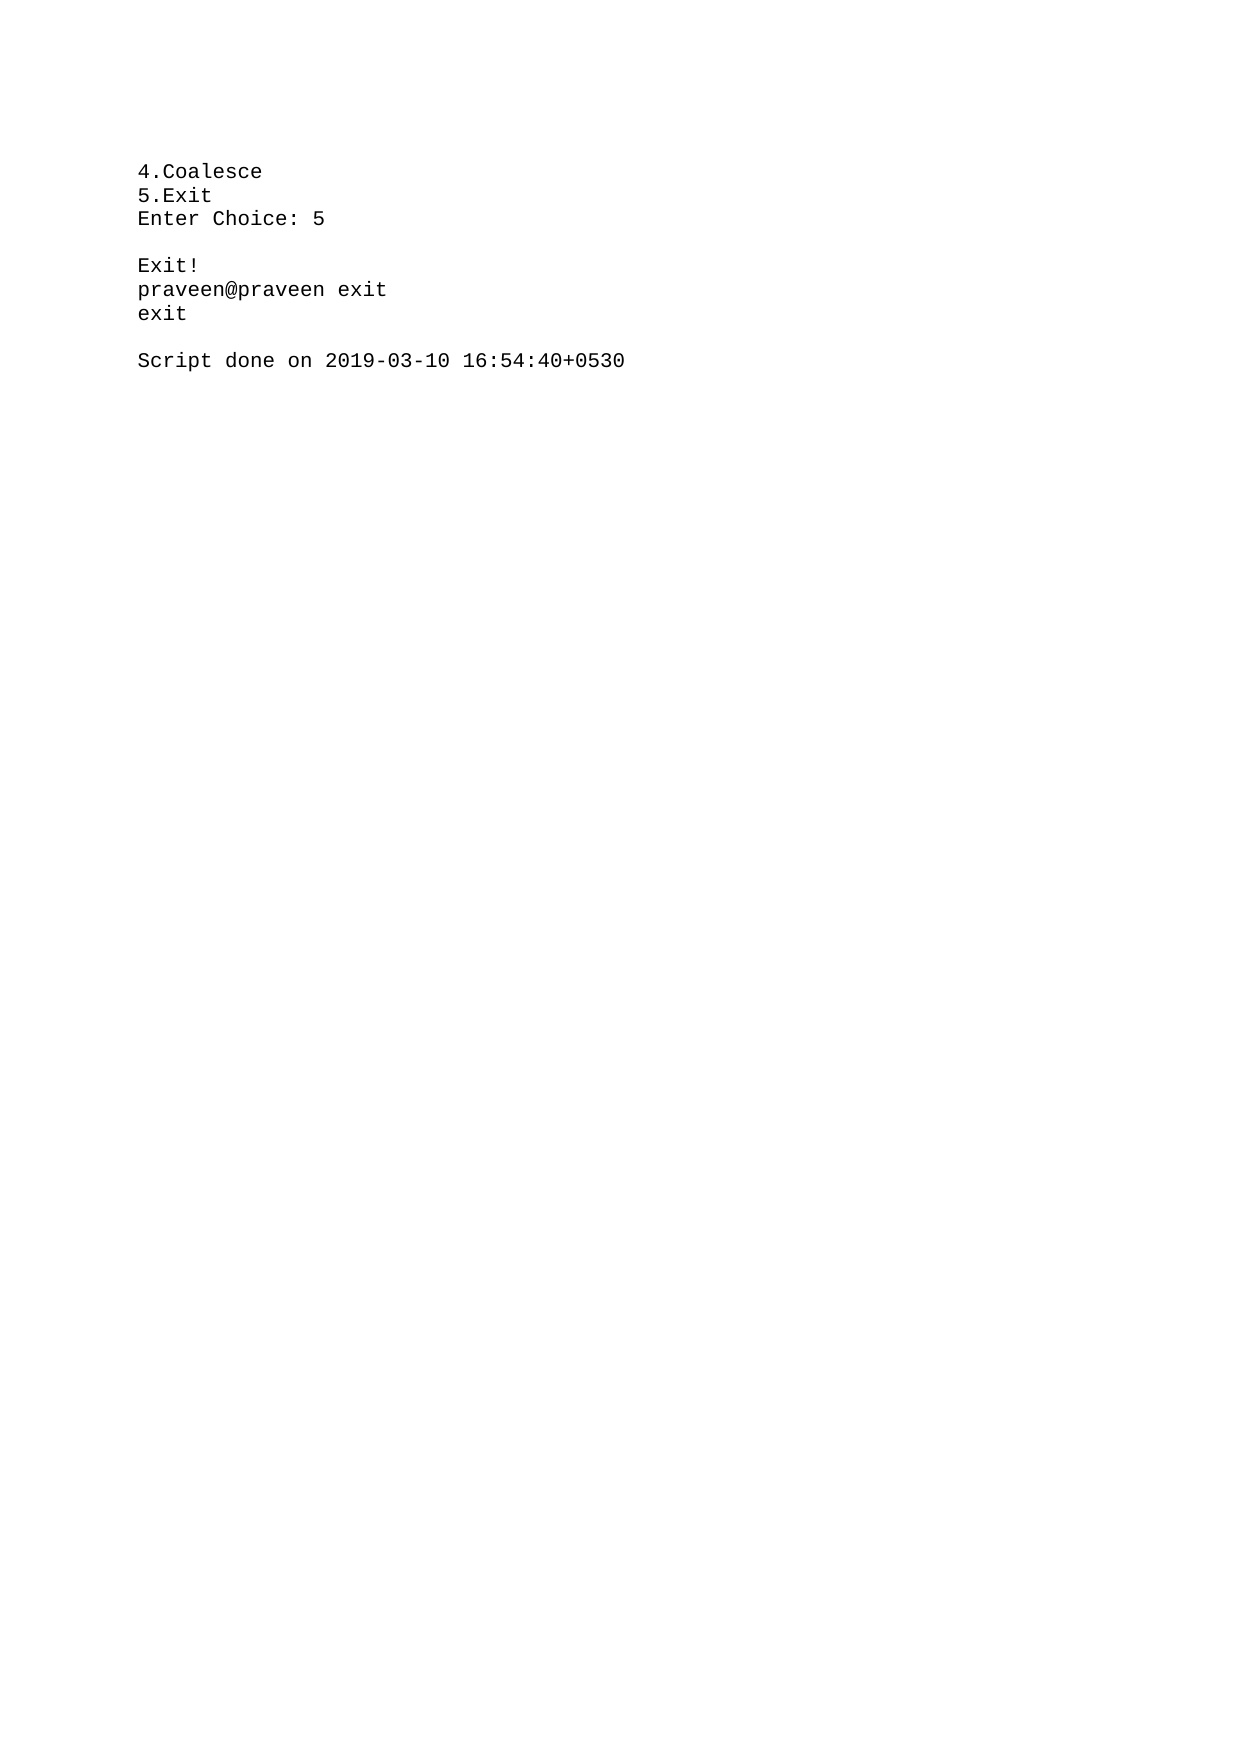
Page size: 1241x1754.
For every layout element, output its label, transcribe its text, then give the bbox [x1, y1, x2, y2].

text exit [137, 303, 1123, 326]
text Script done on 2019-03-10 16:54:40+0530 [137, 350, 1123, 374]
text Enter Choice: 5 [137, 208, 1123, 232]
text praveen@praveen exit [137, 279, 1123, 303]
text 5.Exit [137, 184, 1123, 208]
text 4.Coalesce [137, 161, 1123, 184]
text Exit! [137, 256, 1123, 279]
